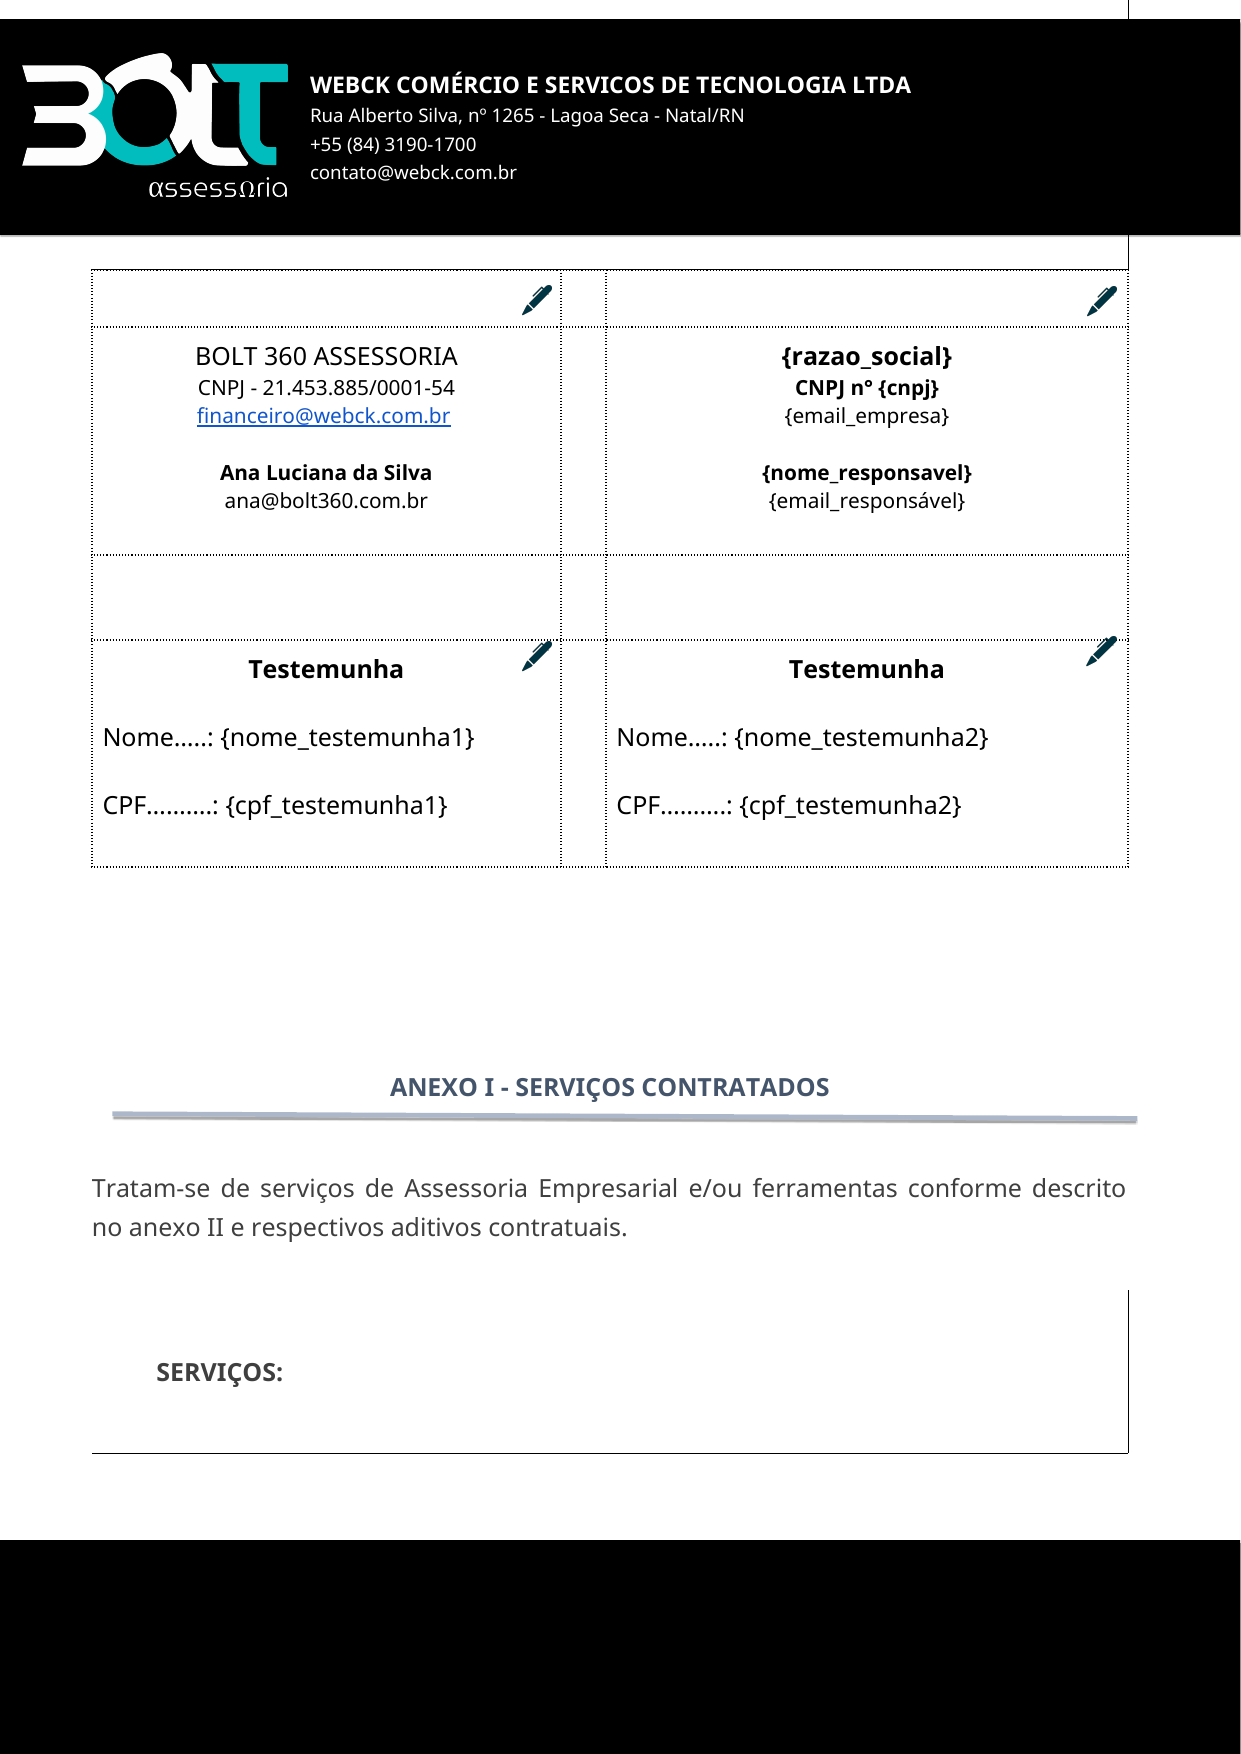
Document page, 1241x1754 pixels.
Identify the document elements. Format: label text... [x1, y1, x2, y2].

table_header [606, 269, 1128, 326]
table_cell Testemunha Nome…..: {nome_testemunha1} CPF……….: {cpf_testemunha1} [92, 639, 561, 866]
table_cell [561, 639, 606, 866]
text ANEXO I - SERVIÇOS CONTRATADOS [92, 1069, 1128, 1103]
table_header [561, 269, 606, 326]
table_cell [561, 554, 606, 639]
table_cell [606, 554, 1128, 639]
table_cell [561, 326, 606, 554]
table_cell [92, 554, 561, 639]
table_cell BOLT 360 ASSESSORIA CNPJ - 21.453.885/0001-54 financeiro@webck.com.br Ana Luciana da Silva ana@bolt360.com.br [92, 326, 561, 554]
table_cell Testemunha Nome…..: {nome_testemunha2} CPF……….: {cpf_testemunha2} [606, 639, 1128, 866]
table_header [92, 269, 561, 326]
text Tratam-se de serviços de Assessoria Empresarial e/ou ferramentas conforme descrito no anexo II e respectivos aditivos contratuais. [92, 1171, 1128, 1244]
text SERVIÇOS: [92, 1290, 1128, 1453]
table_cell {razao_social} CNPJ n° {cnpj} {email_empresa} {nome_responsavel} {email_responsável} [606, 326, 1128, 554]
